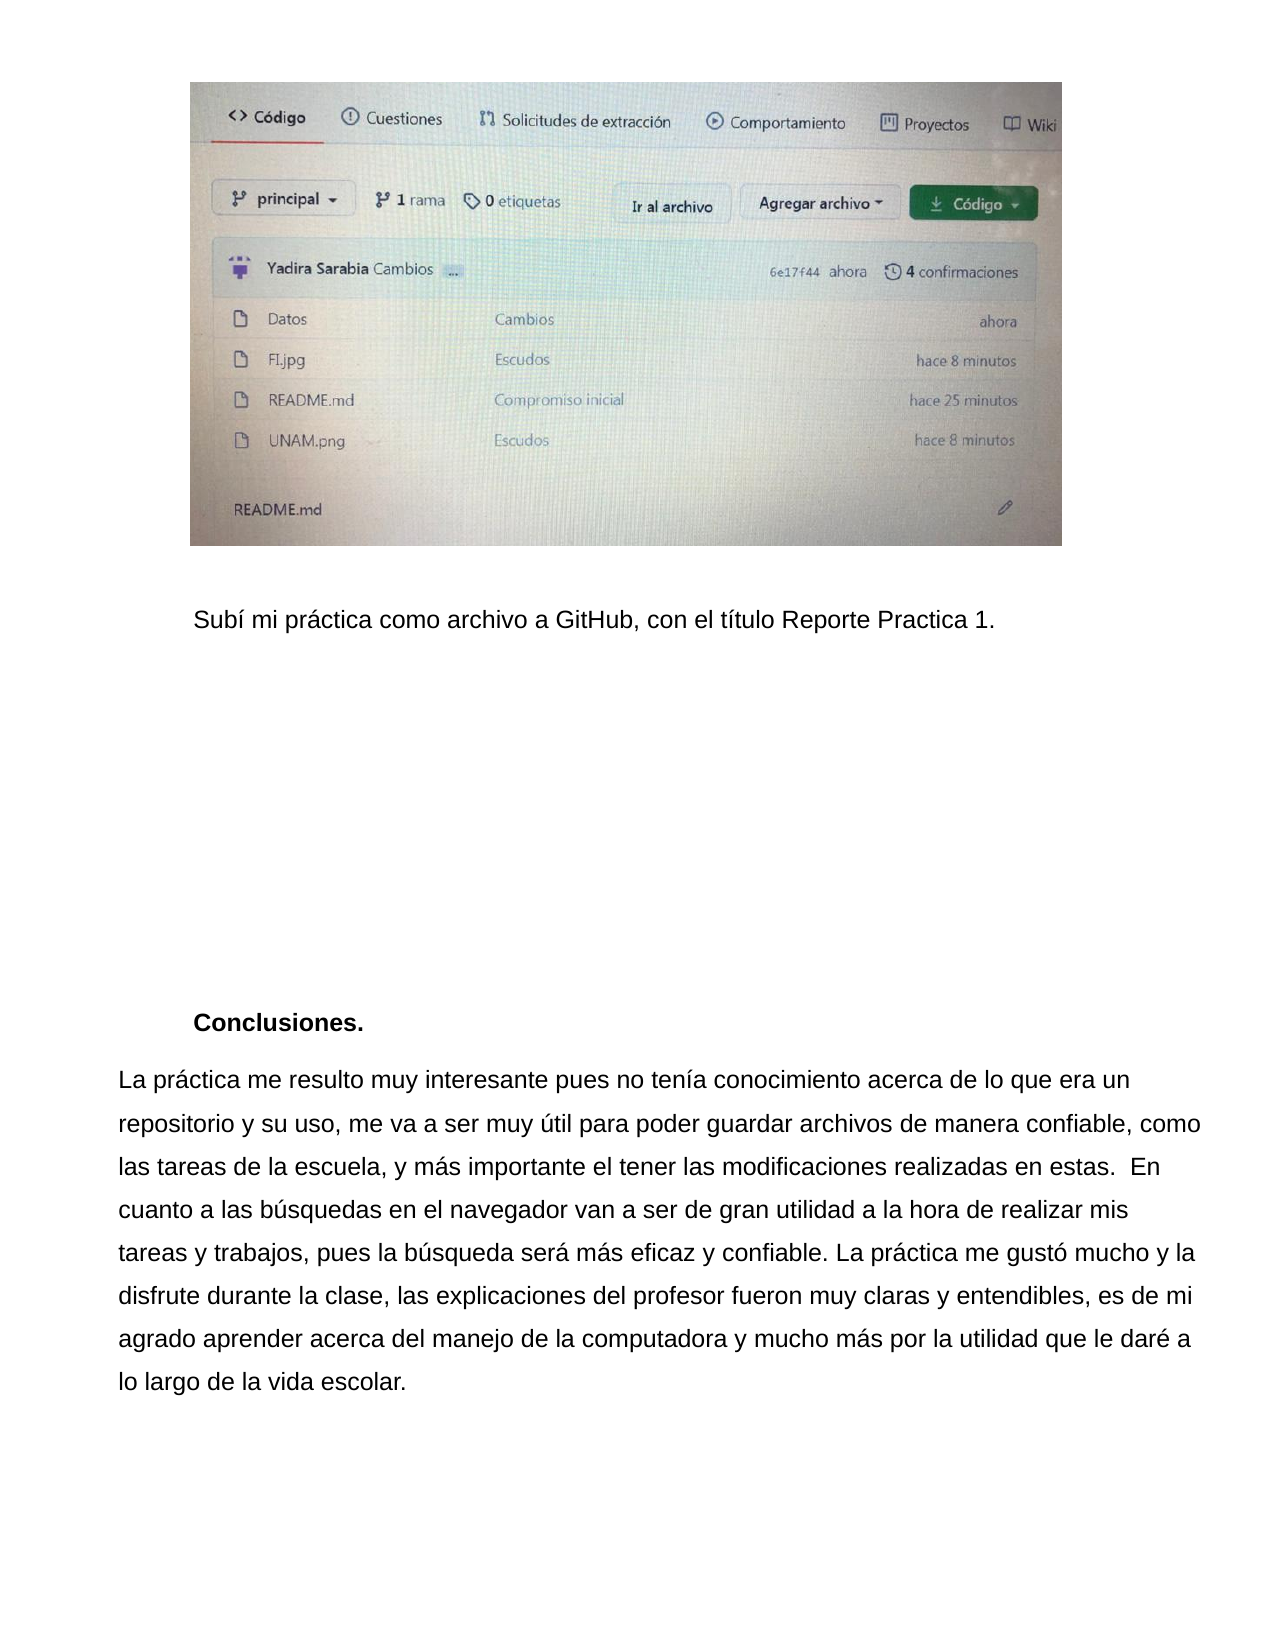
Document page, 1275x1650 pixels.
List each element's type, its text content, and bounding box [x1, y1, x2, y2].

text Conclusiones. [118, 1008, 1205, 1037]
text La práctica me resulto muy interesante pues no tenía conocimiento acerca de lo que era un repositorio y su uso, me va a ser muy útil para poder guardar archivos de manera confiable, como las tareas de la escuela, y más importante el tener las modificaciones realizadas en estas. En cuanto a las búsquedas en el navegador van a ser de gran utilidad a la hora de realizar mis tareas y trabajos, pues la búsqueda será más eficaz y confiable. La práctica me gustó mucho y la disfrute durante la clase, las explicaciones del profesor fueron muy claras y entendibles, es de mi agrado aprender acerca del manejo de la computadora y mucho más por la utilidad que le daré a lo largo de la vida escolar. [118, 1065, 1205, 1396]
text Subí mi práctica como archivo a GitHub, con el título Reporte Practica 1. [193, 605, 1205, 634]
